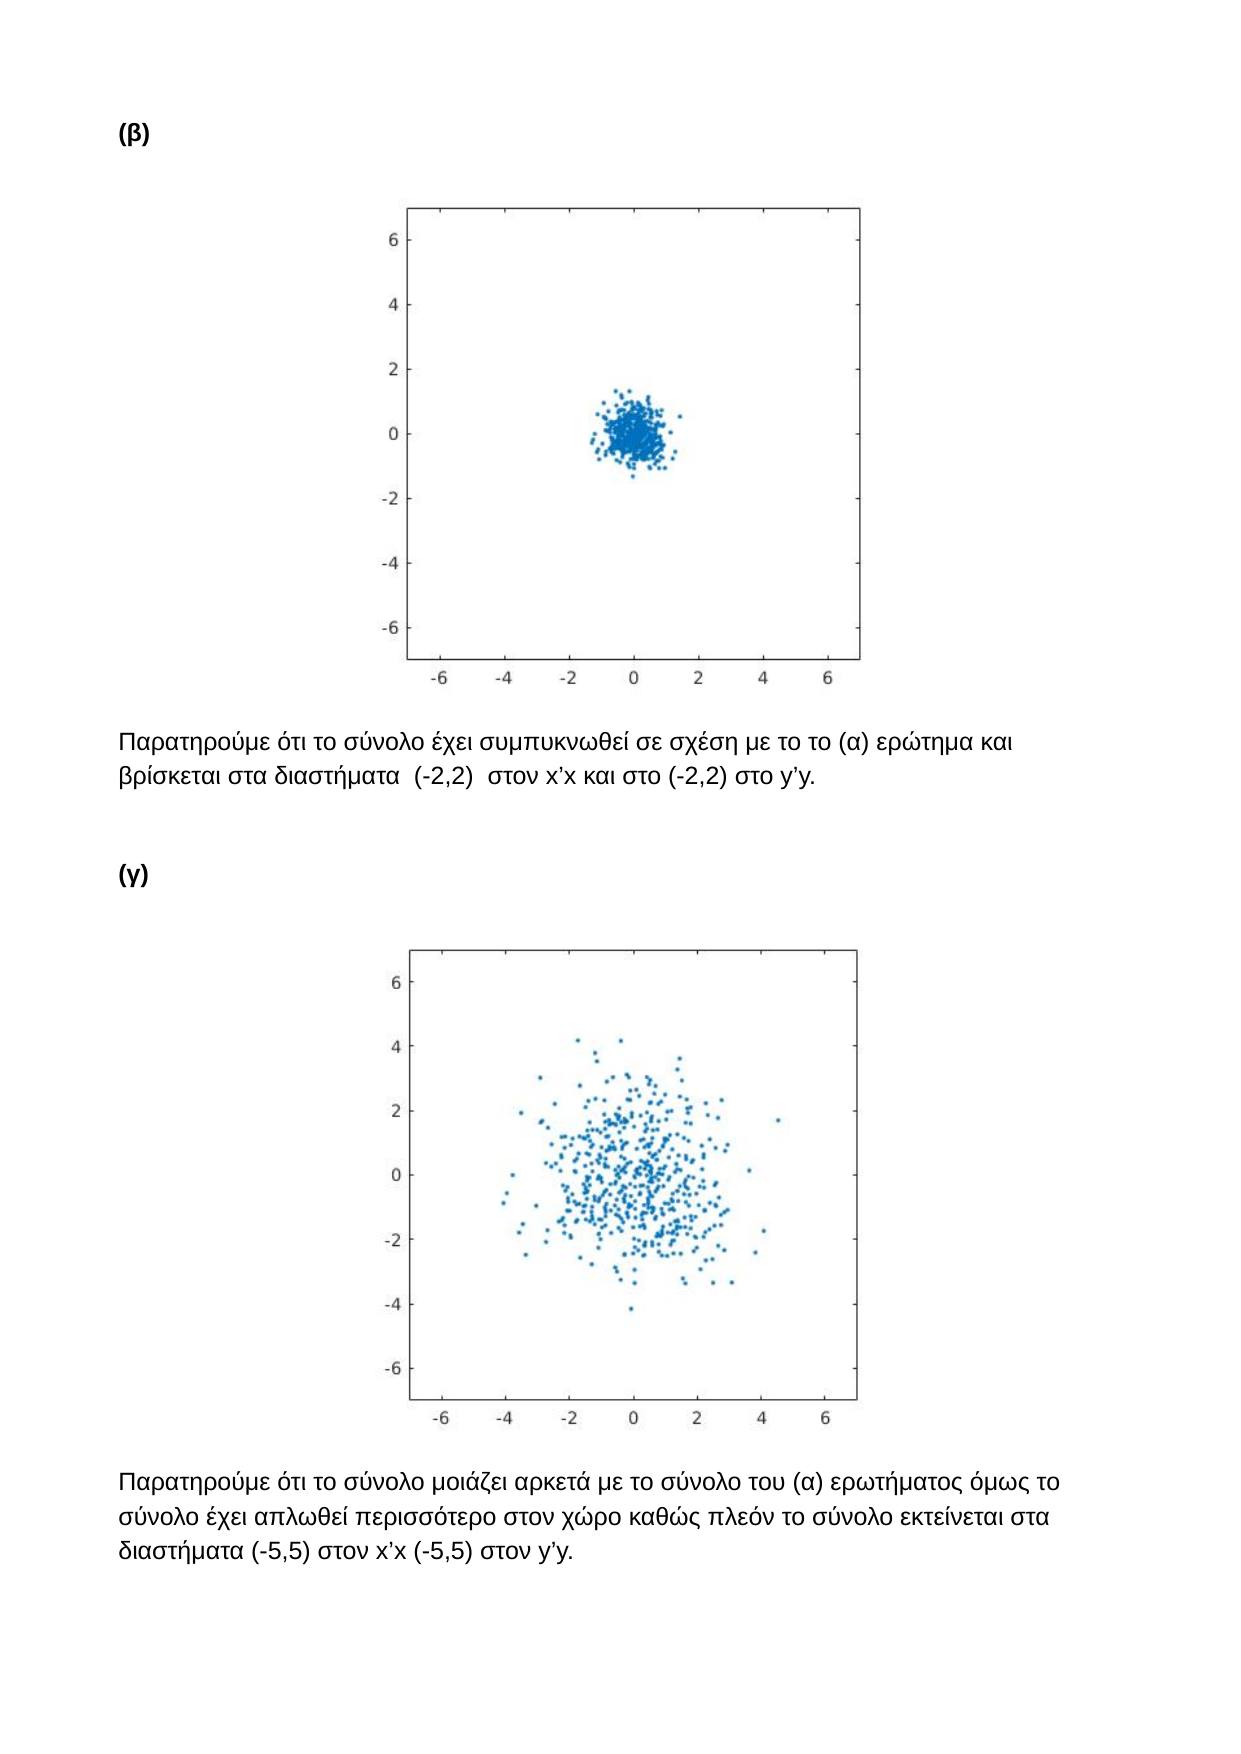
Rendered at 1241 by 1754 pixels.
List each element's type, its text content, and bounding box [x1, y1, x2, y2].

text Παρατηρούμε ότι το σύνολο έχει συμπυκνωθεί σε σχέση με το το (α) ερώτημα και βρίσκεται στα διαστήματα (-2,2) στον x’x και στο (-2,2) στο y’y. [118, 167, 1122, 790]
picture [251, 167, 990, 721]
text (γ) [118, 859, 1122, 888]
text Παρατηρούμε ότι το σύνολο μοιάζει αρκετά με το σύνολο του (α) ερωτήματος όμως το σύνολο έχει απλωθεί περισσότερο στον χώρο καθώς πλεόν το σύνολο εκτείνεται στα διαστήματα (-5,5) στον x’x (-5,5) στον y’y. [118, 908, 1122, 1565]
picture [251, 908, 990, 1462]
text (β) [118, 118, 1122, 147]
